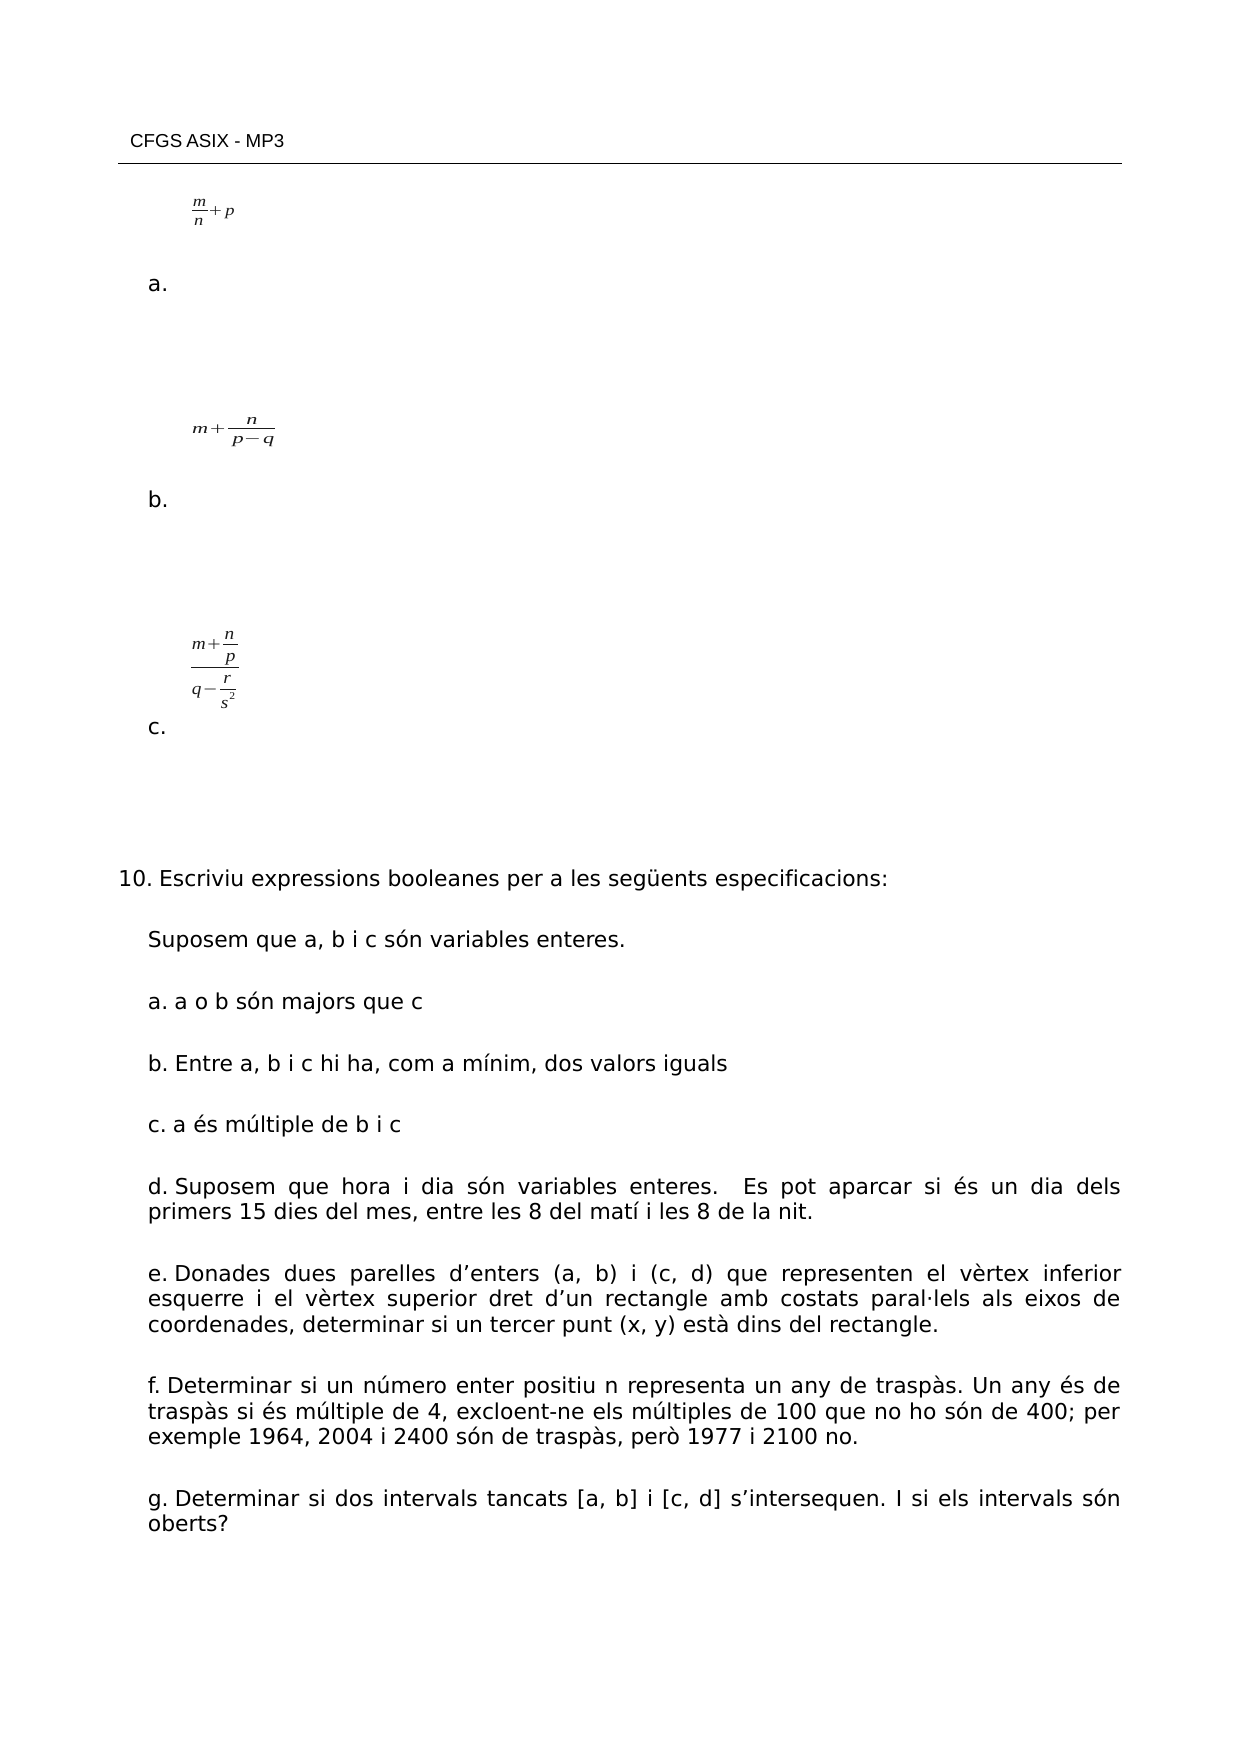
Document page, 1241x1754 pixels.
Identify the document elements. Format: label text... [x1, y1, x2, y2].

list a o b són majors que c [118, 989, 1122, 1014]
list Suposem que hora i dia són variables enteres. Es pot aparcar si és un dia dels primers 15 dies del mes, entre les 8 del matí i les 8 de la nit. [118, 1174, 1122, 1225]
list a és múltiple de b i c [118, 1112, 1122, 1138]
list Suposem que a, b i c són variables enteres. [118, 927, 1122, 953]
list Determinar si dos intervals tancats [a, b] i [c, d] s’intersequen. I si els intervals són oberts? [118, 1486, 1122, 1537]
list Donades dues parelles d’enters (a, b) i (c, d) que representen el vèrtex inferior esquerre i el vèrtex superior dret d’un rectangle amb costats paral·lels als eixos de coordenades, determinar si un tercer punt (x, y) està dins del rectangle. [118, 1261, 1122, 1337]
list Entre a, b i c hi ha, com a mínim, dos valors iguals [118, 1051, 1122, 1076]
list Escriviu expressions booleanes per a les següents especificacions: [118, 866, 1122, 891]
list Determinar si un número enter positiu n representa un any de traspàs. Un any és de traspàs si és múltiple de 4, excloent-ne els múltiples de 100 que no ho són de 400; per exemple 1964, 2004 i 2400 són de traspàs, però 1977 i 2100 no. [118, 1373, 1122, 1450]
